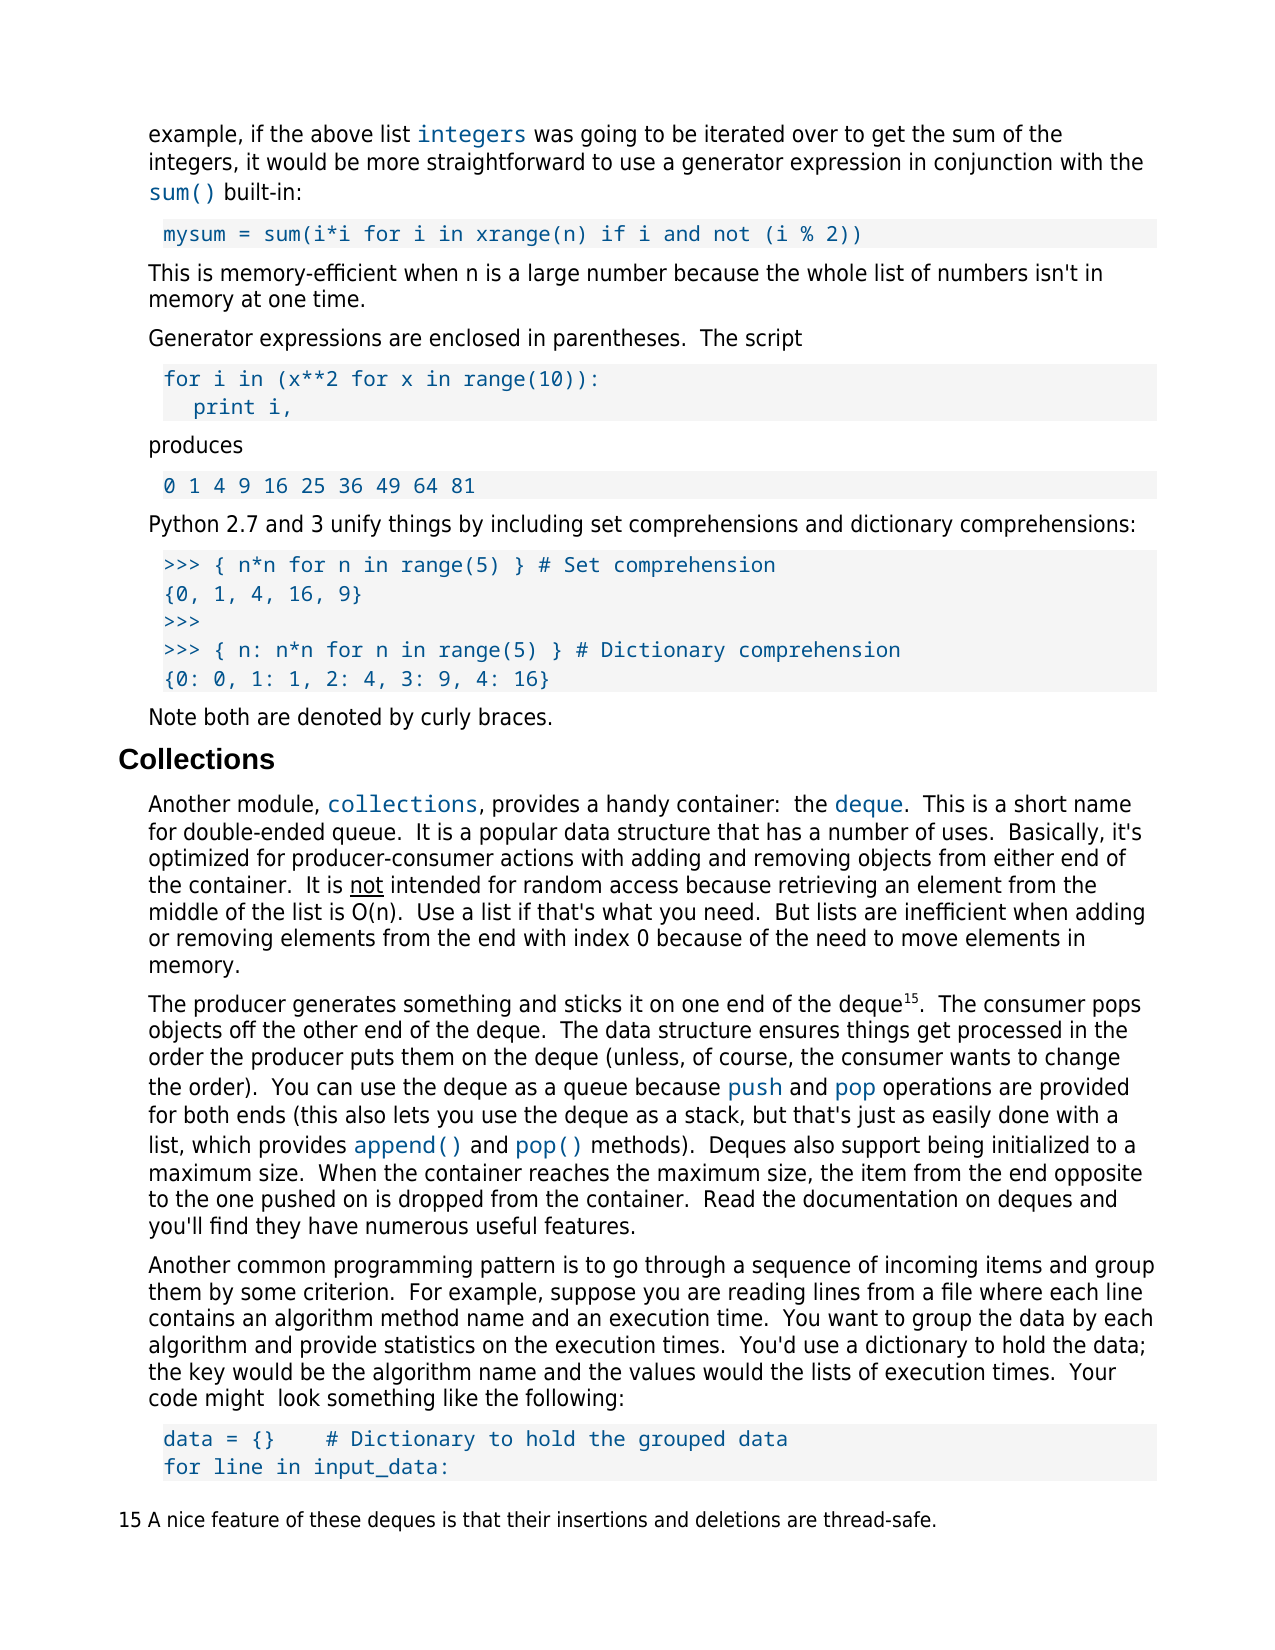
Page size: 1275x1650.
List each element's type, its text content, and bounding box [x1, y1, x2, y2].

text example, if the above list integers was going to be iterated over to get the sum of the integers, it would be more straightforward to use a generator expression in conjunction with the sum() built-in: [148, 118, 1157, 207]
text Another common programming pattern is to go through a sequence of incoming items and group them by some criterion. For example, suppose you are reading lines from a file where each line contains an algorithm method name and an execution time. You want to group the data by each algorithm and provide statistics on the execution times. You'd use a dictionary to hold the data; the key would be the algorithm name and the values would the lists of execution times. Your code might look something like the following: [148, 1252, 1157, 1412]
text >>> [163, 607, 1157, 636]
text for i in (x**2 for x in range(10)): [163, 364, 1157, 392]
text Python 2.7 and 3 unify things by including set comprehensions and dictionary comprehensions: [148, 512, 1157, 538]
text Note both are denoted by curly braces. [148, 704, 1157, 731]
text for line in input_data: [163, 1452, 1157, 1481]
text The producer generates something and sticks it on one end of the deque. The consumer pops objects off the other end of the deque. The data structure ensures things get processed in the order the producer puts them on the deque (unless, of course, the consumer wants to change the order). You can use the deque as a queue because push and pop operations are provided for both ends (this also lets you use the deque as a stack, but that's just as easily done with a list, which provides append() and pop() methods). Deques also support being initialized to a maximum size. When the container reaches the maximum size, the item from the end opposite to the one pushed on is dropped from the container. Read the documentation on deques and you'll find they have numerous useful features. [148, 991, 1157, 1240]
text This is memory-efficient when n is a large number because the whole list of numbers isn't in memory at one time. [148, 260, 1157, 313]
text >>> { n: n*n for n in range(5) } # Dictionary comprehension [163, 636, 1157, 664]
text data = {} # Dictionary to hold the grouped data [163, 1424, 1157, 1452]
text {0: 0, 1: 1, 2: 4, 3: 9, 4: 16} [163, 664, 1157, 692]
text 0 1 4 9 16 25 36 49 64 81 [163, 471, 1157, 499]
text {0, 1, 4, 16, 9} [163, 579, 1157, 607]
subtitle Collections [118, 743, 1157, 776]
text produces [148, 432, 1157, 459]
text print i, [163, 392, 1157, 421]
text Generator expressions are enclosed in parentheses. The script [148, 325, 1157, 352]
text >>> { n*n for n in range(5) } # Set comprehension [163, 550, 1157, 579]
text mysum = sum(i*i for i in xrange(n) if i and not (i % 2)) [163, 219, 1157, 248]
text Another module, collections, provides a handy container: the deque. This is a short name for double-ended queue. It is a popular data structure that has a number of uses. Basically, it's optimized for producer-consumer actions with adding and removing objects from either end of the container. It is not intended for random access because retrieving an element from the middle of the list is O(n). Use a list if that's what you need. But lists are inefficient when adding or removing elements from the end with index 0 because of the need to move elements in memory. [148, 788, 1157, 979]
text A nice feature of these deques is that their insertions and deletions are thread-safe. [118, 1508, 1157, 1532]
